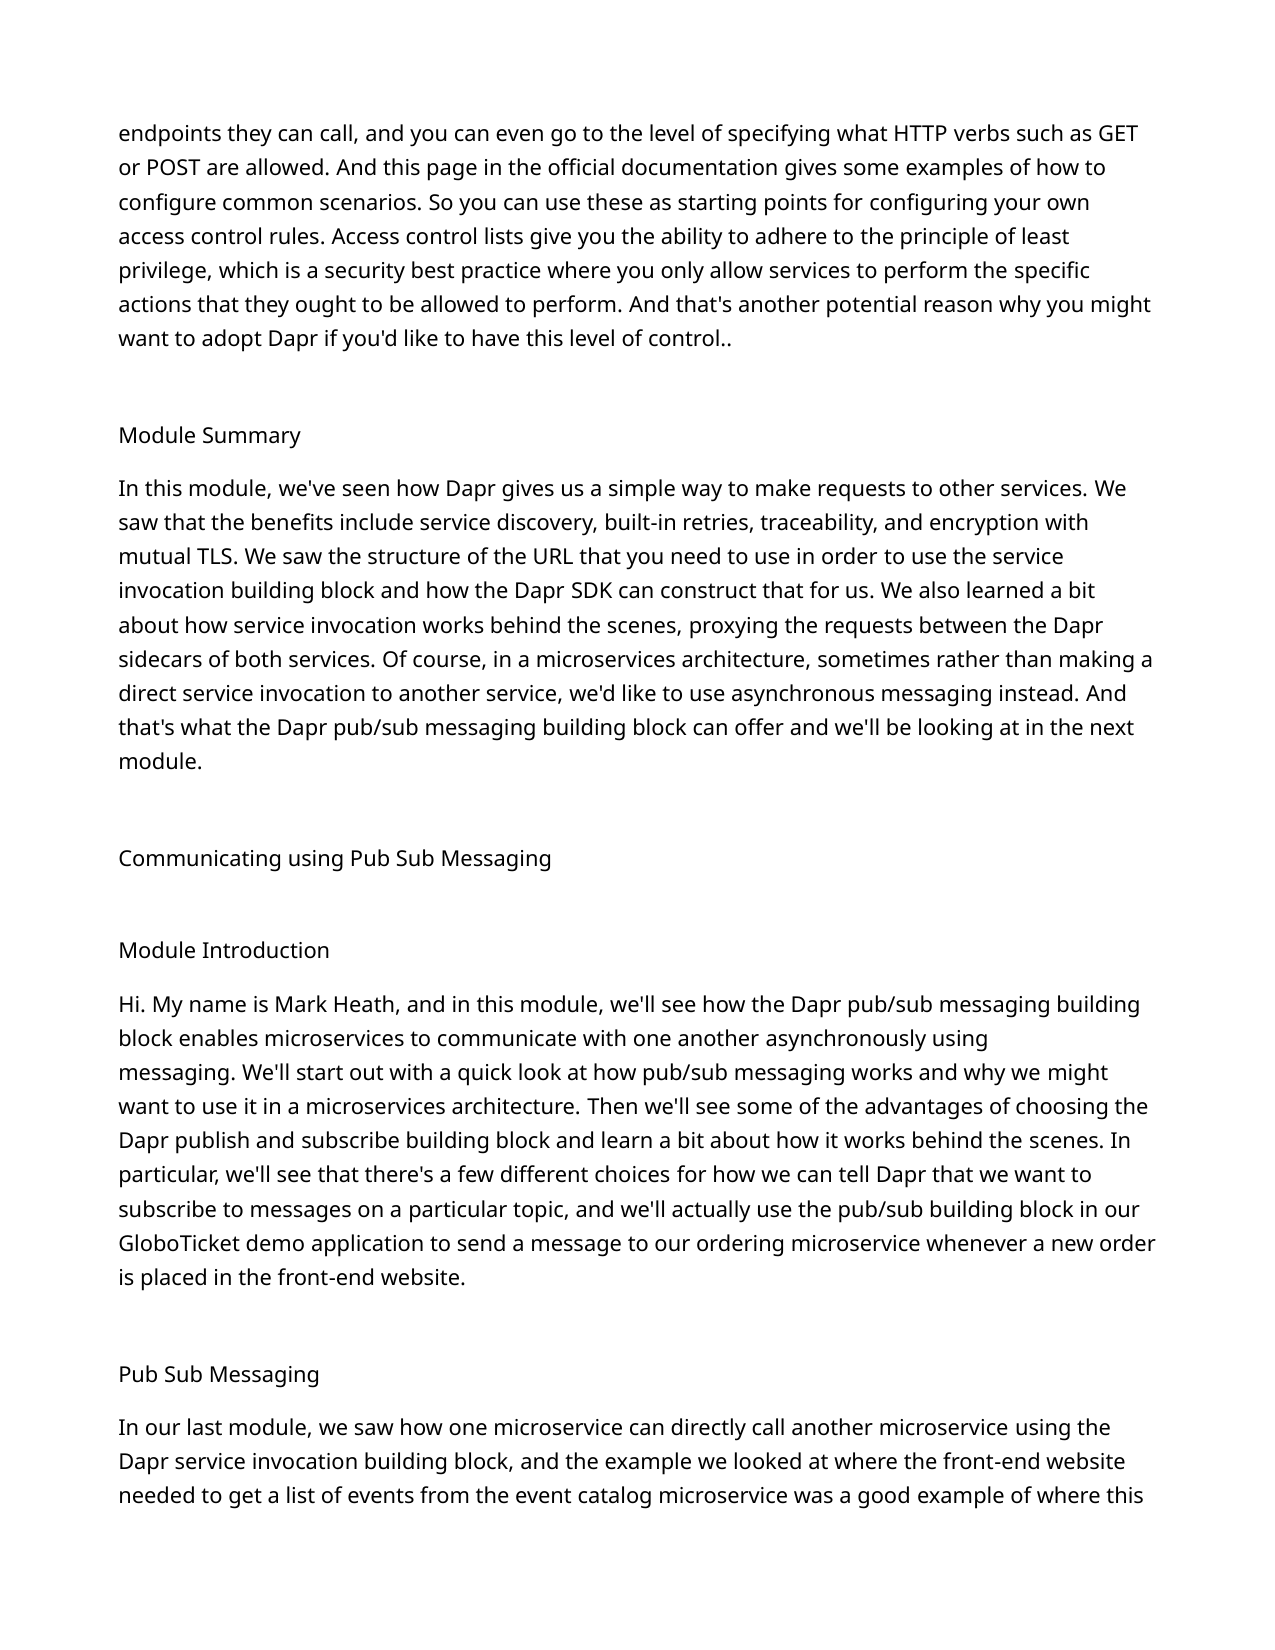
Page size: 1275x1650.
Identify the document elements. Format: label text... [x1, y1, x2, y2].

text In this module, we've seen how Dapr gives us a simple way to make requests to other services. We saw that the benefits include service discovery, built‑in retries, traceability, and encryption with mutual TLS. We saw the structure of the URL that you need to use in order to use the service invocation building block and how the Dapr SDK can construct that for us. We also learned a bit about how service invocation works behind the scenes, proxying the requests between the Dapr sidecars of both services. Of course, in a microservices architecture, sometimes rather than making a direct service invocation to another service, we'd like to use asynchronous messaging instead. And that's what the Dapr pub/sub messaging building block can offer and we'll be looking at in the next module. [118, 473, 1157, 776]
subtitle Pub Sub Messaging [118, 1358, 1157, 1388]
subtitle Module Introduction [118, 935, 1157, 965]
text endpoints they can call, and you can even go to the level of specifying what HTTP verbs such as GET or POST are allowed. And this page in the official documentation gives some examples of how to configure common scenarios. So you can use these as starting points for configuring your own access control rules. Access control lists give you the ability to adhere to the principle of least privilege, which is a security best practice where you only allow services to perform the specific actions that they ought to be allowed to perform. And that's another potential reason why you might want to adopt Dapr if you'd like to have this level of control.. [118, 118, 1157, 353]
text In our last module, we saw how one microservice can directly call another microservice using the Dapr service invocation building block, and the example we looked at where the front‑end website needed to get a list of events from the event catalog microservice was a good example of where this [118, 1412, 1157, 1510]
subtitle Module Summary [118, 420, 1157, 449]
subtitle Communicating using Pub Sub Messaging [118, 843, 1157, 873]
text Hi. My name is Mark Heath, and in this module, we'll see how the Dapr pub/sub messaging building block enables microservices to communicate with one another asynchronously using messaging. We'll start out with a quick look at how pub/sub messaging works and why we might want to use it in a microservices architecture. Then we'll see some of the advantages of choosing the Dapr publish and subscribe building block and learn a bit about how it works behind the scenes. In particular, we'll see that there's a few different choices for how we can tell Dapr that we want to subscribe to messages on a particular topic, and we'll actually use the pub/sub building block in our GloboTicket demo application to send a message to our ordering microservice whenever a new order is placed in the front‑end website. [118, 988, 1157, 1292]
